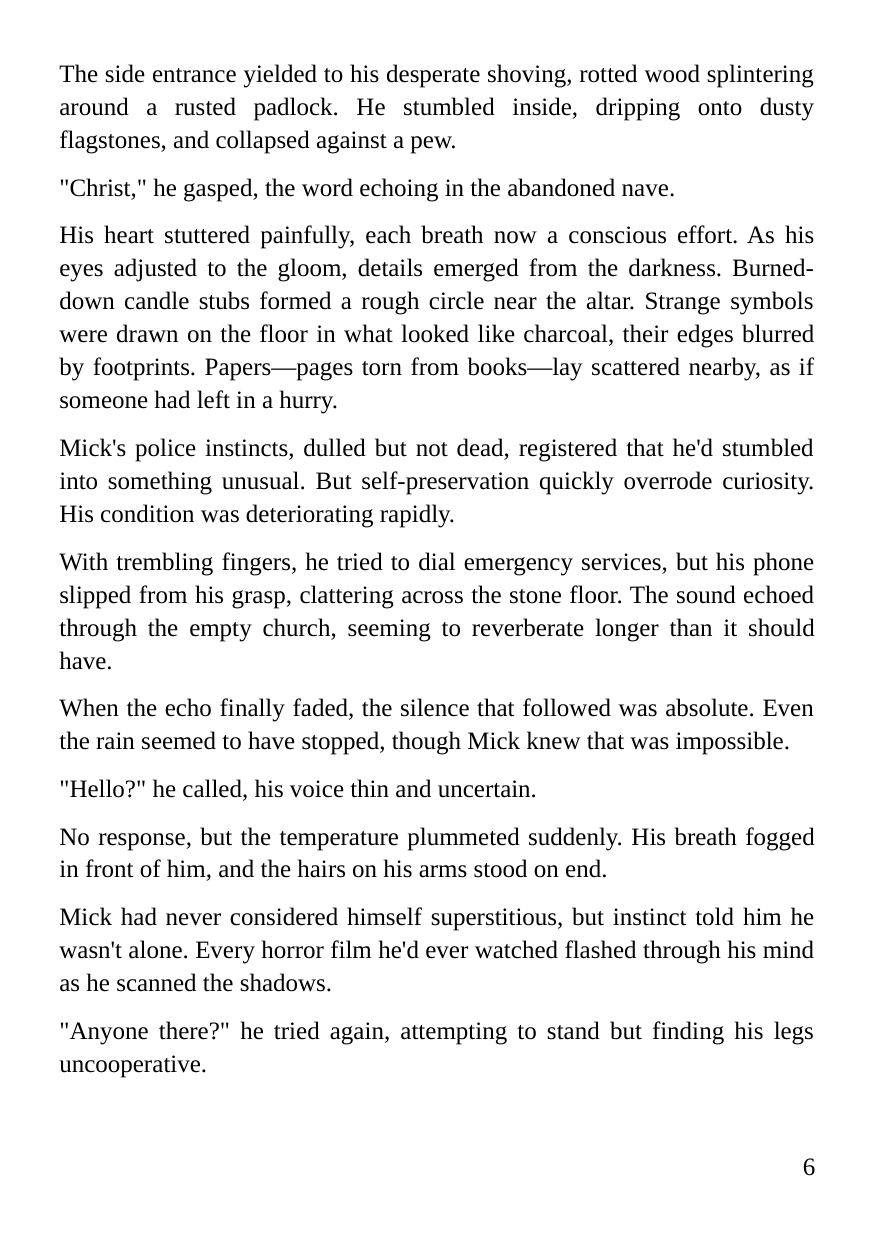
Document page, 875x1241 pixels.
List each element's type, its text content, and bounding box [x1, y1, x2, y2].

text With trembling fingers, he tried to dial emergency services, but his phone slipped from his grasp, clattering across the stone floor. The sound echoed through the empty church, seeming to reverberate longer than it should have. [59, 547, 815, 674]
text "Anyone there?" he tried again, attempting to stand but finding his legs uncooperative. [59, 1016, 815, 1078]
text Mick had never considered himself superstitious, but instinct told him he wasn't alone. Every horror film he'd ever watched flashed through his mind as he scanned the shadows. [59, 902, 815, 997]
text His heart stuttered painfully, each breath now a conscious effort. As his eyes adjusted to the gloom, details emerged from the darkness. Burned-down candle stubs formed a rough circle near the altar. Strange symbols were drawn on the floor in what looked like charcoal, their edges blurred by footprints. Papers—pages torn from books—lay scattered nearby, as if someone had left in a hurry. [59, 220, 815, 414]
text "Christ," he gasped, the word echoing in the abandoned nave. [59, 173, 815, 201]
text Mick's police instincts, dulled but not dead, registered that he'd stumbled into something unusual. But self-preservation quickly overrode curiosity. His condition was deteriorating rapidly. [59, 433, 815, 528]
text The side entrance yielded to his desperate shoving, rotted wood splintering around a rusted padlock. He stumbled inside, dripping onto dusty flagstones, and collapsed against a pew. [59, 59, 815, 154]
text "Hello?" he called, his voice thin and uncertain. [59, 774, 815, 803]
text When the echo finally faded, the silence that followed was absolute. Even the rain seemed to have stopped, though Mick knew that was impossible. [59, 693, 815, 755]
text No response, but the temperature plummeted suddenly. His breath fogged in front of him, and the hairs on his arms stood on end. [59, 822, 815, 883]
